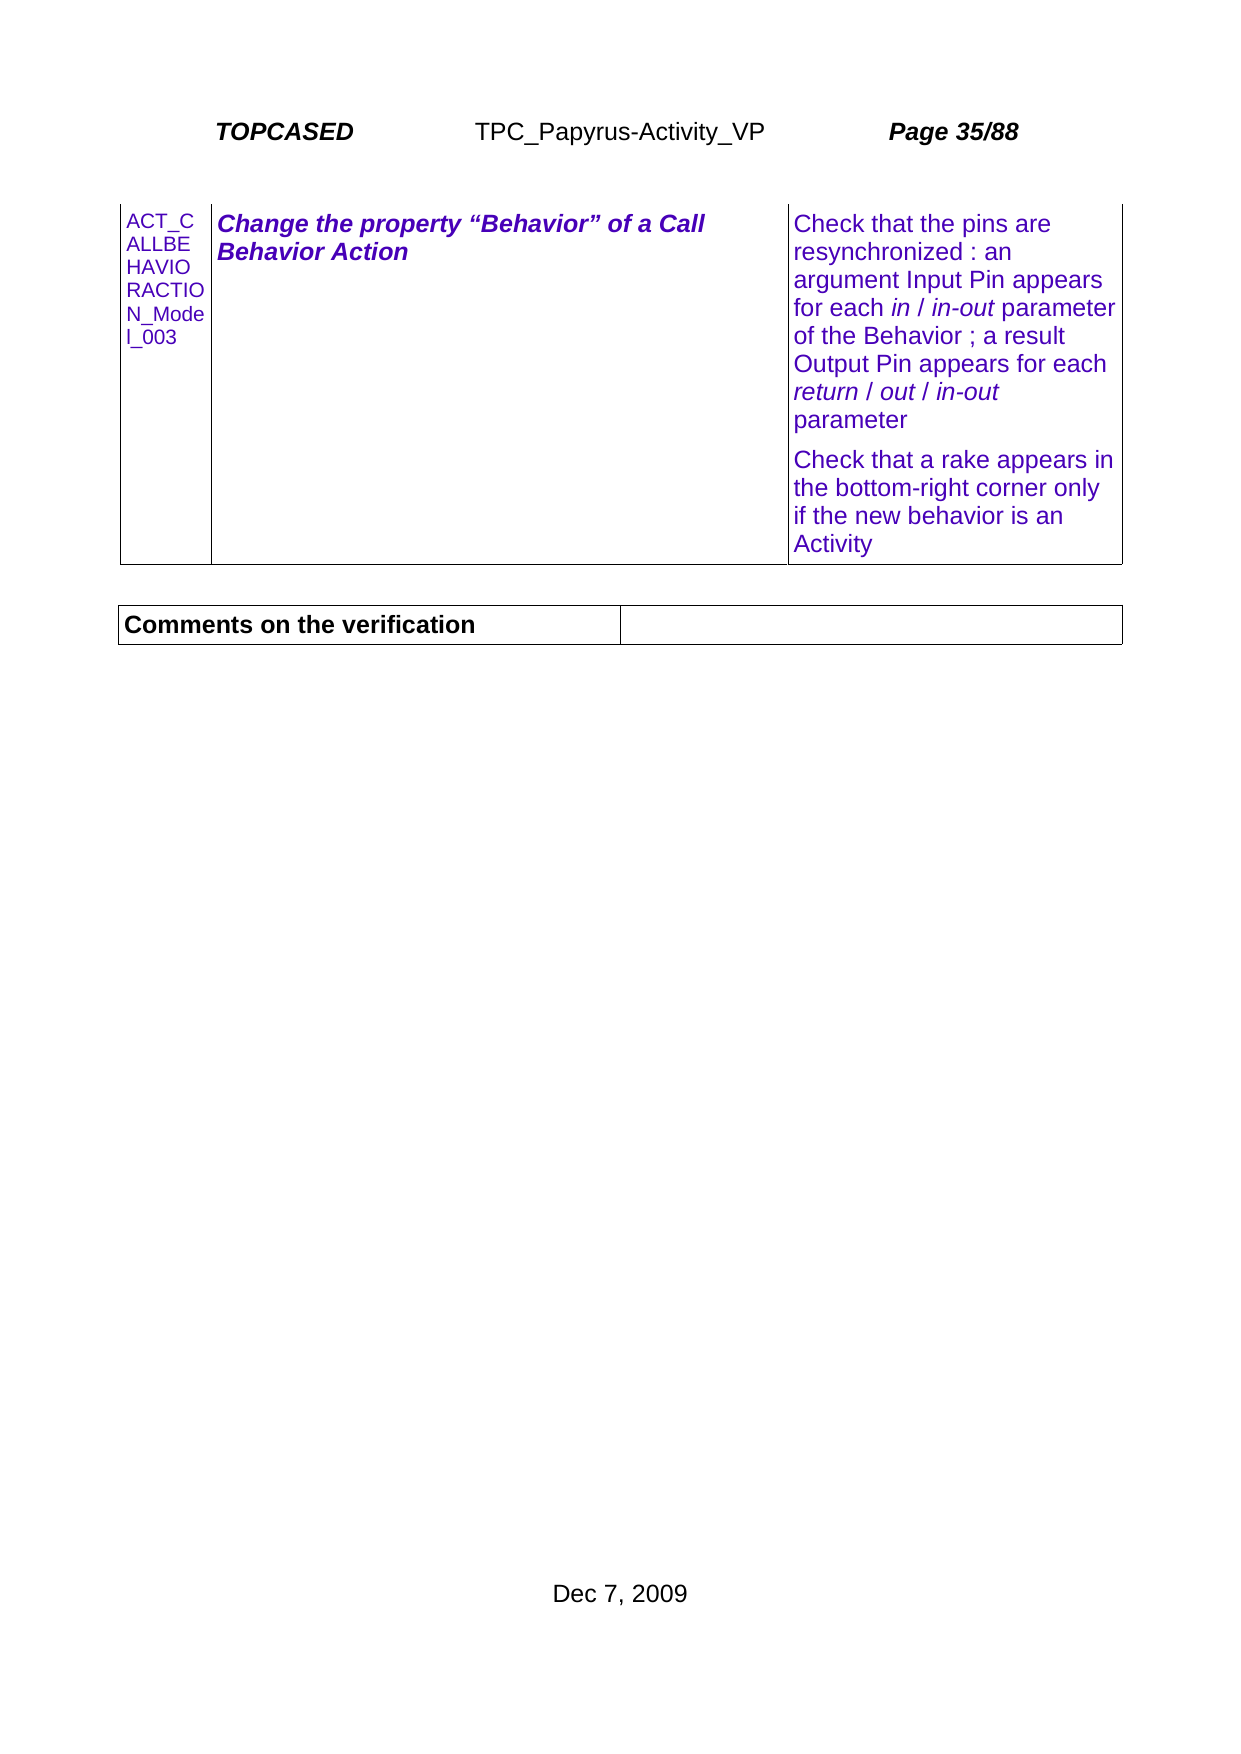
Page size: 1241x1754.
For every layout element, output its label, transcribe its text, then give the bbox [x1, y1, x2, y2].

table_cell ACT_CALLBEHAVIORACTION_Model_003 [121, 204, 211, 564]
table_cell Change the property “Behavior” of a Call Behavior Action [212, 204, 787, 564]
table_cell Check that the pins are resynchronized : an argument Input Pin appears for each in / in-out parameter of the Behavior ; a result Output Pin appears for each return / out / in-out parameter Check that a rake appears in the bottom-right corner only if the new behavior is an Activity [789, 204, 1122, 564]
table_header Comments on the verification [119, 606, 620, 644]
table_header [621, 606, 1122, 644]
